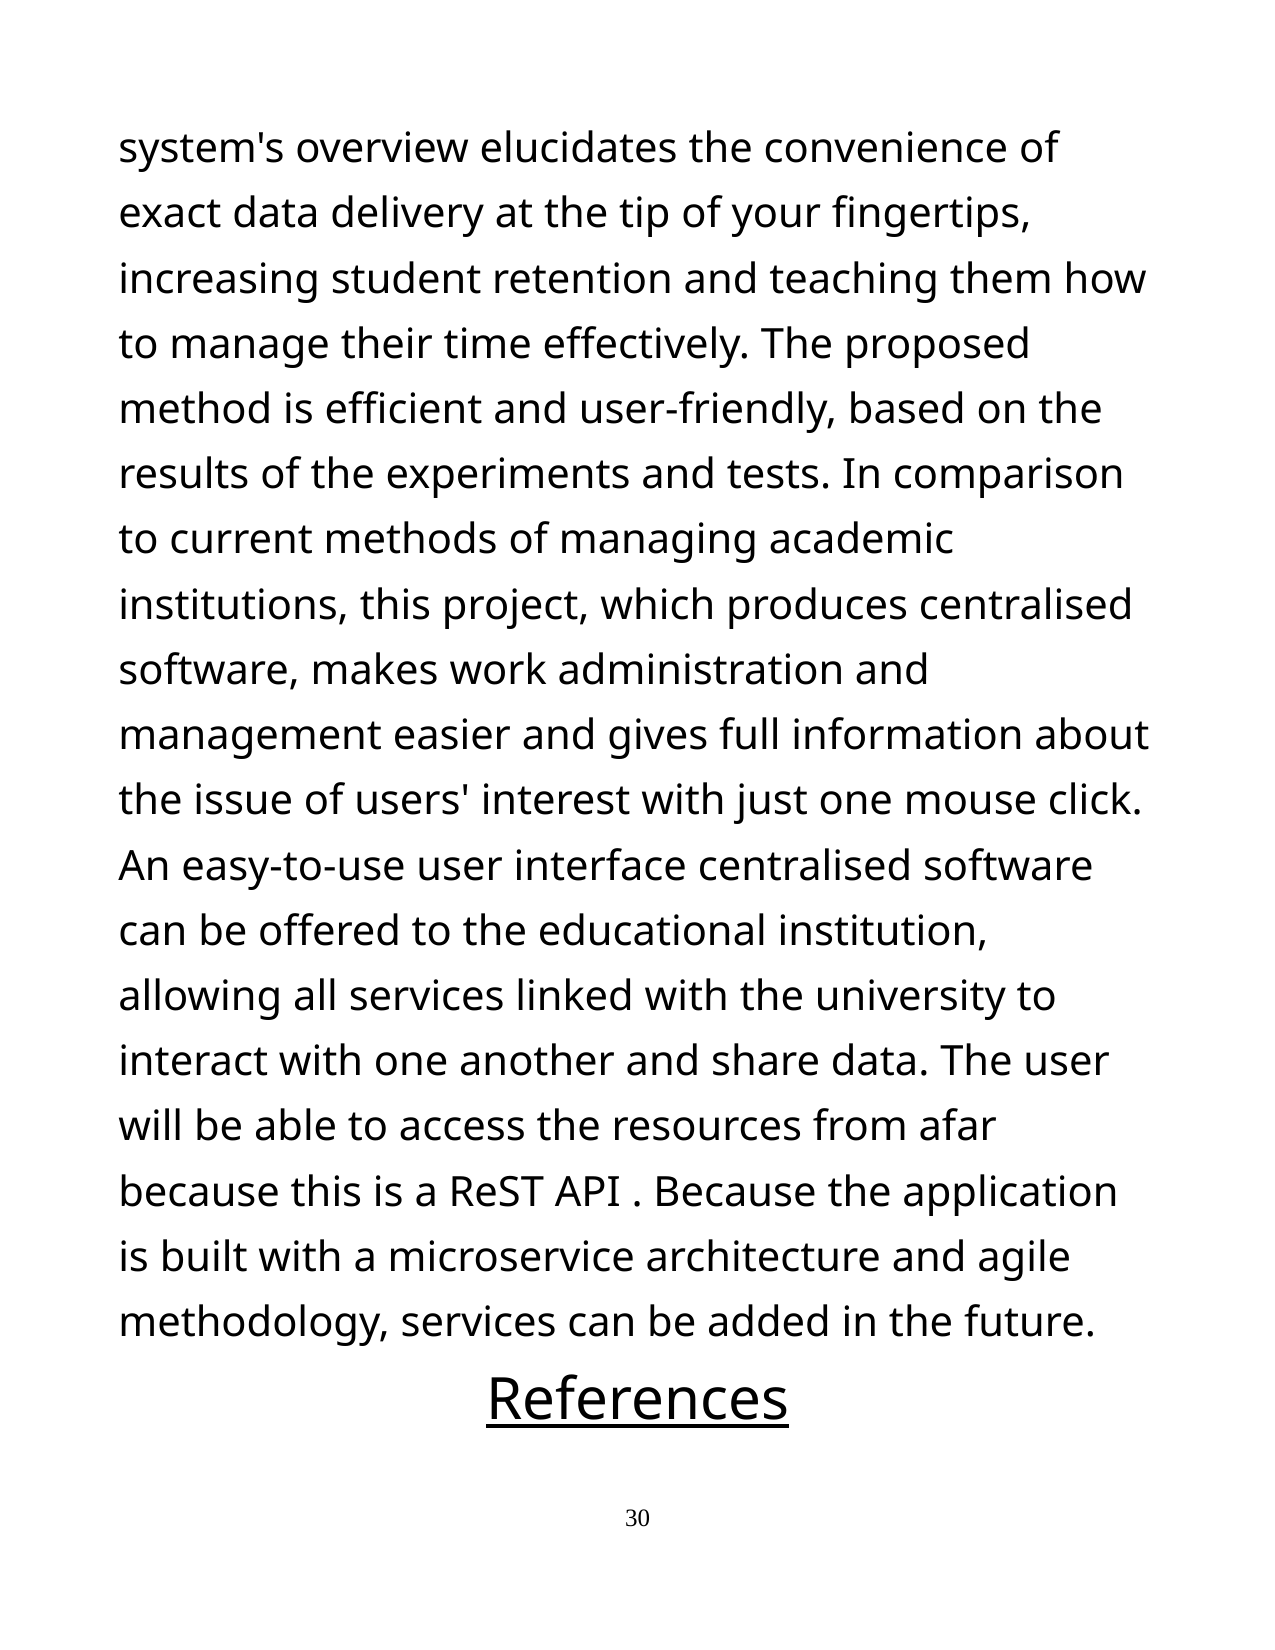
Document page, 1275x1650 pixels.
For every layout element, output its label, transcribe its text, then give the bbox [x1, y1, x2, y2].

text References [118, 1357, 1157, 1437]
text system's overview elucidates the convenience of exact data delivery at the tip of your fingertips, increasing student retention and teaching them how to manage their time effectively. The proposed method is efficient and user-friendly, based on the results of the experiments and tests. In comparison to current methods of managing academic institutions, this project, which produces centralised software, makes work administration and management easier and gives full information about the issue of users' interest with just one mouse click. An easy-to-use user interface centralised software can be offered to the educational institution, allowing all services linked with the university to interact with one another and share data. The user will be able to access the resources from afar because this is a ReST API . Because the application is built with a microservice architecture and agile methodology, services can be added in the future. [118, 118, 1157, 1349]
